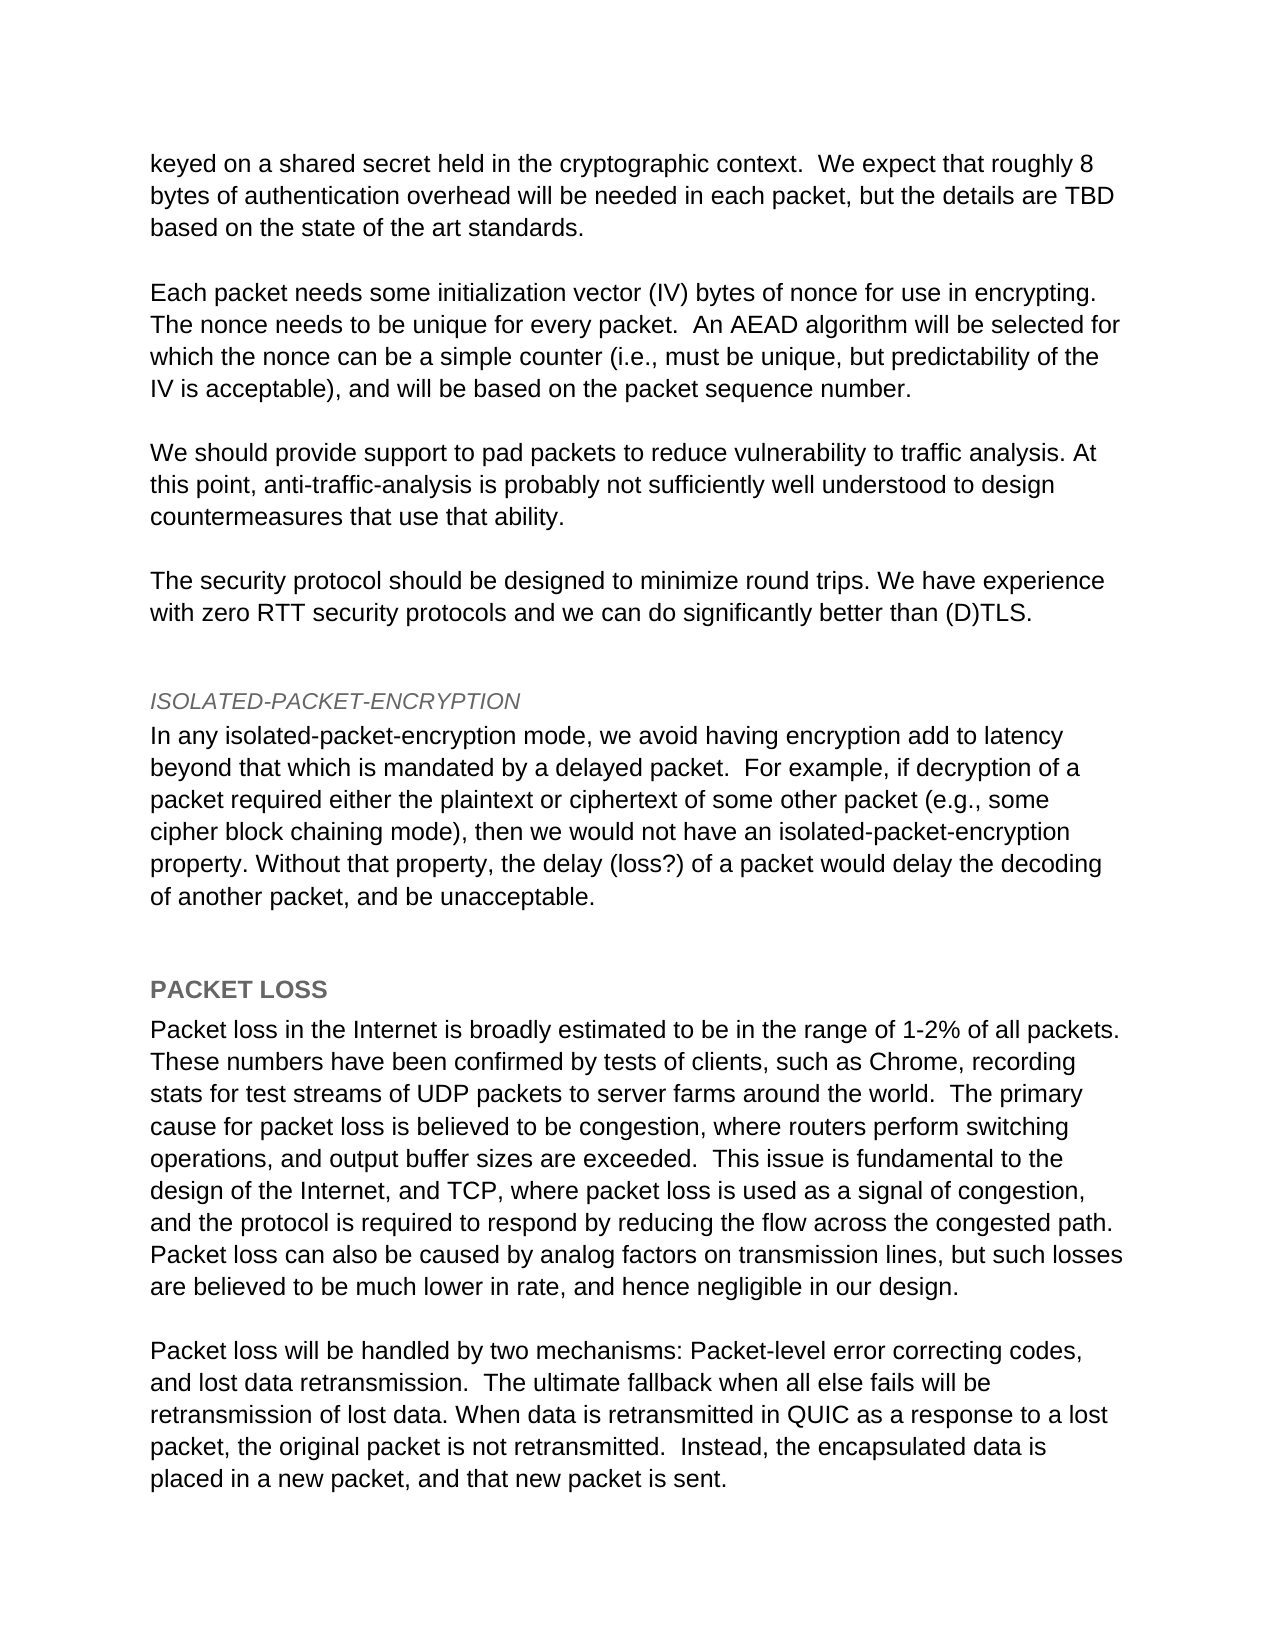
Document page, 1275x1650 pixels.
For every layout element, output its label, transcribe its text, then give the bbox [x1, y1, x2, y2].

text keyed on a shared secret held in the cryptographic context. We expect that roughly 8 bytes of authentication overhead will be needed in each packet, but the details are TBD based on the state of the art standards. [150, 150, 1125, 242]
text Packet loss in the Internet is broadly estimated to be in the range of 1-2% of all packets. These numbers have been confirmed by tests of clients, such as Chrome, recording stats for test streams of UDP packets to server farms around the world. The primary cause for packet loss is believed to be congestion, where routers perform switching operations, and output buffer sizes are exceeded. This issue is fundamental to the design of the Internet, and TCP, where packet loss is used as a signal of congestion, and the protocol is required to respond by reducing the flow across the congested path. Packet loss can also be caused by analog factors on transmission lines, but such losses are believed to be much lower in rate, and hence negligible in our design. [150, 1016, 1125, 1301]
text The security protocol should be designed to minimize round trips. We have experience with zero RTT security protocols and we can do significantly better than (D)TLS. [150, 567, 1125, 627]
text Each packet needs some initialization vector (IV) bytes of nonce for use in encrypting. The nonce needs to be unique for every packet. An AEAD algorithm will be selected for which the nonce can be a simple counter (i.e., must be unique, but predictability of the IV is acceptable), and will be based on the packet sequence number. [150, 278, 1125, 402]
text Packet loss will be handled by two mechanisms: Packet-level error correcting codes, and lost data retransmission. The ultimate fallback when all else fails will be retransmission of lost data. When data is retransmitted in QUIC as a response to a lost packet, the original packet is not retransmitted. Instead, the encapsulated data is placed in a new packet, and that new packet is sent. [150, 1337, 1125, 1493]
subtitle ISOLATED-PACKET-ENCRYPTION [150, 688, 1125, 714]
text In any isolated-packet-encryption mode, we avoid having encryption add to latency beyond that which is mandated by a delayed packet. For example, if decryption of a packet required either the plaintext or ciphertext of some other packet (e.g., some cipher block chaining mode), then we would not have an isolated-packet-encryption property. Without that property, the delay (loss?) of a packet would delay the decoding of another packet, and be unacceptable. [150, 722, 1125, 910]
text We should provide support to pad packets to reduce vulnerability to traffic analysis. At this point, anti-traffic-analysis is probably not sufficiently well understood to design countermeasures that use that ability. [150, 439, 1125, 531]
subtitle PACKET LOSS [150, 976, 1125, 1003]
